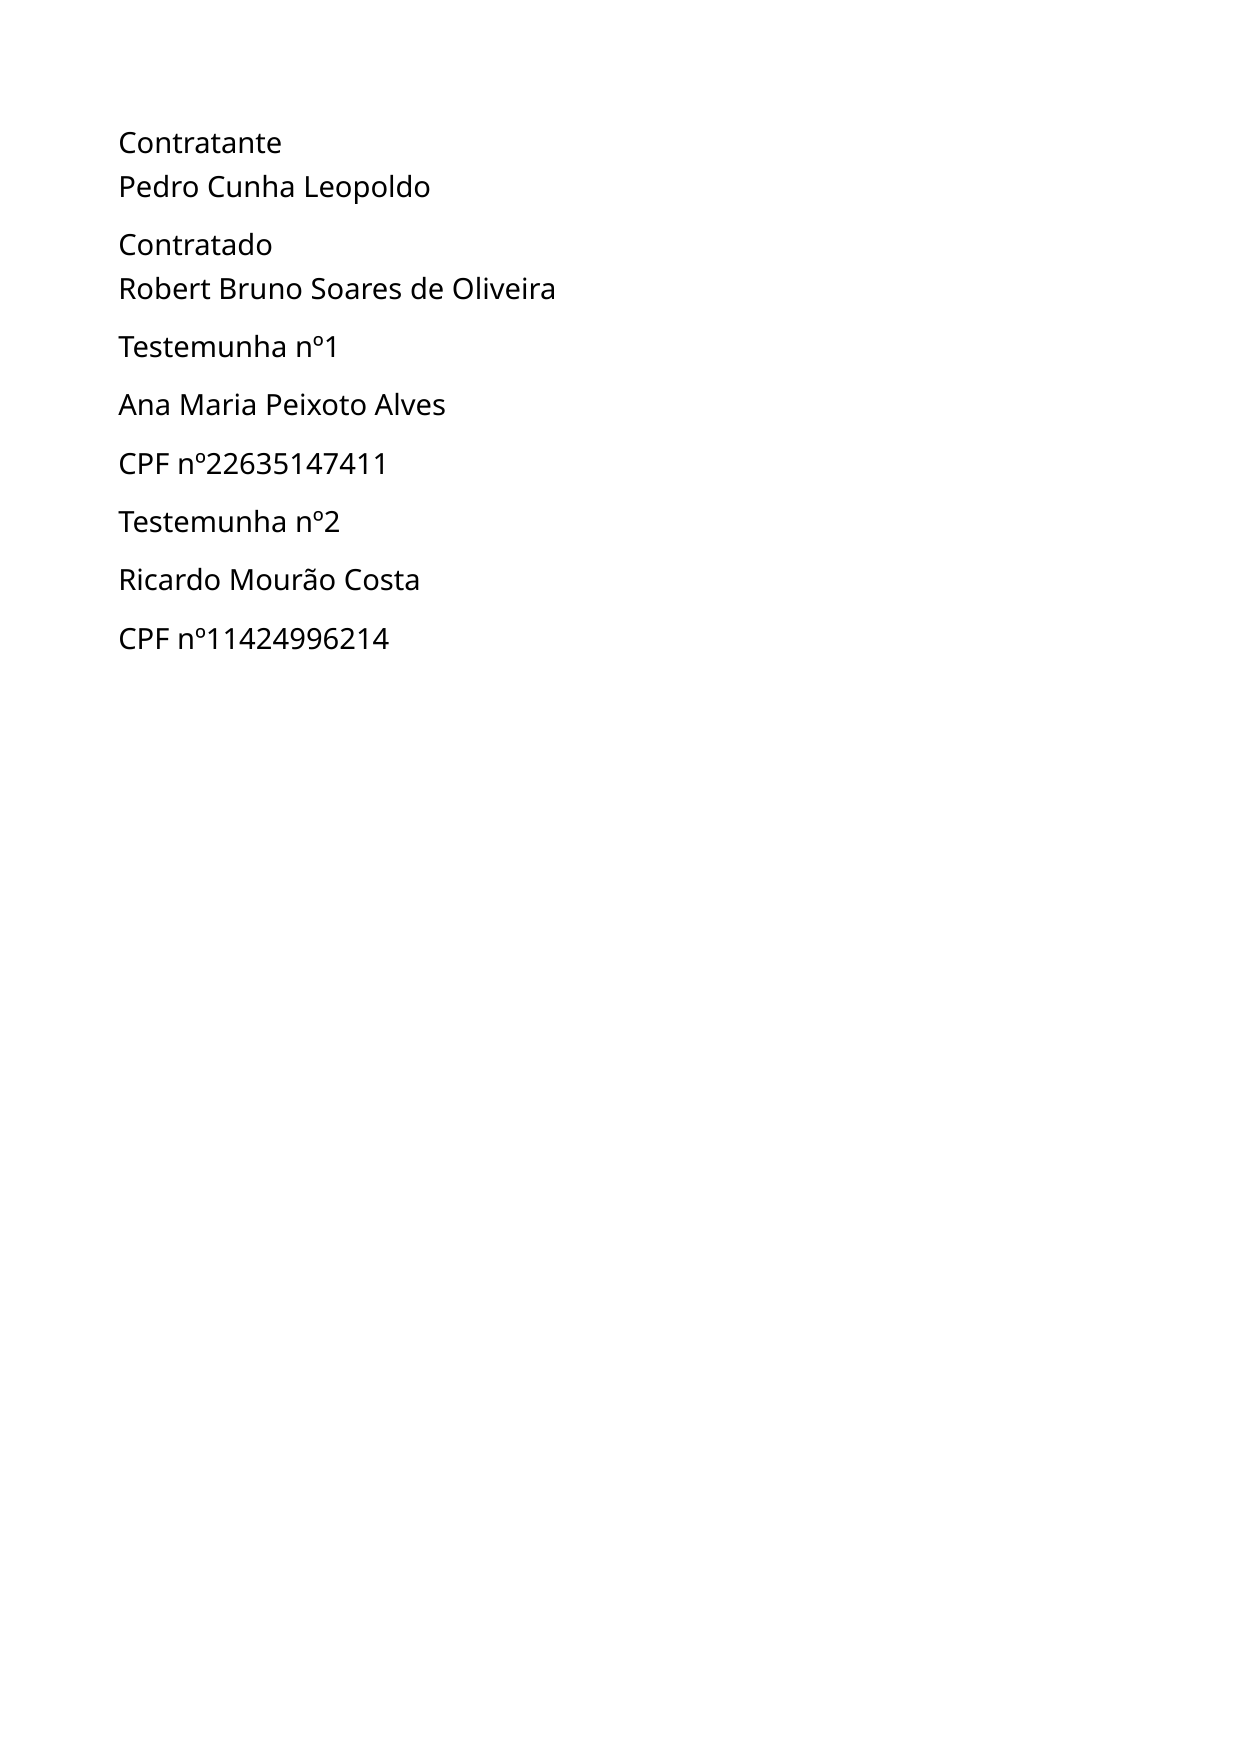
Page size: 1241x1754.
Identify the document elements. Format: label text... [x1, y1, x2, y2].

text Ricardo Mourão Costa [118, 556, 1122, 599]
text CPF nº22635147411 [118, 439, 1122, 483]
text Contratante Pedro Cunha Leopoldo [118, 118, 1122, 206]
text Ana Maria Peixoto Alves [118, 381, 1122, 424]
text Testemunha nº2 [118, 497, 1122, 541]
text Contratado Robert Bruno Soares de Oliveira [118, 220, 1122, 308]
text CPF nº11424996214 [118, 614, 1122, 658]
text Testemunha nº1 [118, 322, 1122, 366]
